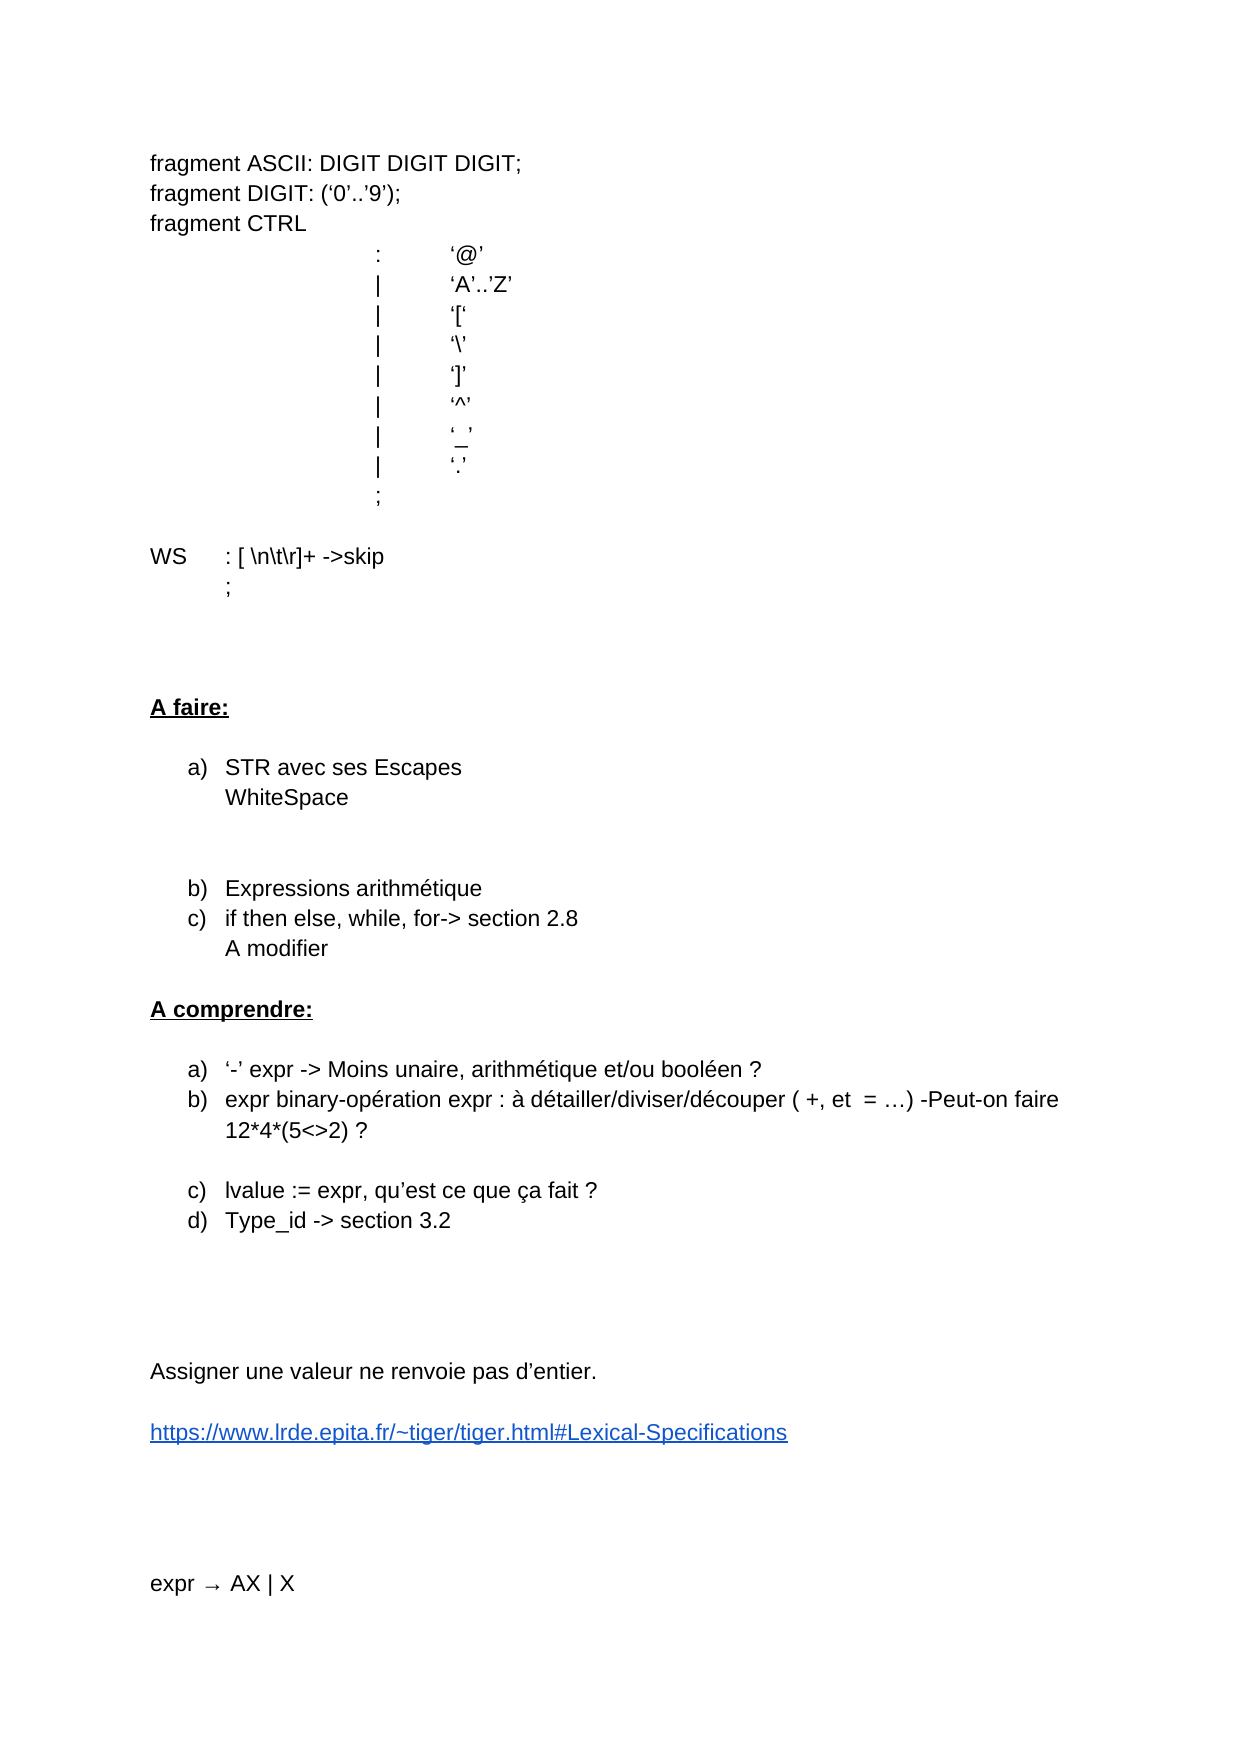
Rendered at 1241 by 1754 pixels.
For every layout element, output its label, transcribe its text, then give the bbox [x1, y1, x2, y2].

text A modifier [150, 935, 1090, 962]
list expr binary-opération expr : à détailler/diviser/découper ( +, et = …) -Peut-on faire 12*4*(5<>2) ? [187, 1086, 1090, 1143]
list Expressions arithmétique [187, 875, 1090, 901]
text expr → AX | X [150, 1570, 1090, 1596]
text | ‘A’..’Z’ [300, 271, 1090, 297]
list ‘-’ expr -> Moins unaire, arithmétique et/ou booléen ? [187, 1056, 1090, 1083]
text ; [300, 482, 1090, 509]
text fragment CTRL [150, 210, 1090, 237]
text WhiteSpace [150, 784, 1090, 811]
text https://www.lrde.epita.fr/~tiger/tiger.html#Lexical-Specifications [150, 1419, 1090, 1445]
list STR avec ses Escapes [187, 754, 1090, 781]
text | ‘^’ [300, 392, 1090, 418]
text A faire: [150, 694, 1090, 720]
text | ‘.’ [300, 452, 1090, 478]
text Assigner une valeur ne renvoie pas d’entier. [150, 1358, 1090, 1385]
text fragment ASCII: DIGIT DIGIT DIGIT; [150, 150, 1090, 176]
text | ‘\’ [300, 331, 1090, 358]
list lvalue := expr, qu’est ce que ça fait ? [187, 1177, 1090, 1203]
list Type_id -> section 3.2 [187, 1207, 1090, 1234]
list if then else, while, for-> section 2.8 [187, 905, 1090, 932]
text fragment DIGIT: (‘0’..’9’); [150, 180, 1090, 207]
text : ‘@’ [300, 241, 1090, 267]
text A comprendre: [150, 996, 1090, 1022]
text ; [150, 573, 1090, 599]
text | ‘]’ [300, 361, 1090, 388]
text | ‘[‘ [300, 301, 1090, 327]
text WS : [ \n\t\r]+ ->skip [150, 543, 1090, 569]
text | ‘_’ [300, 422, 1090, 448]
